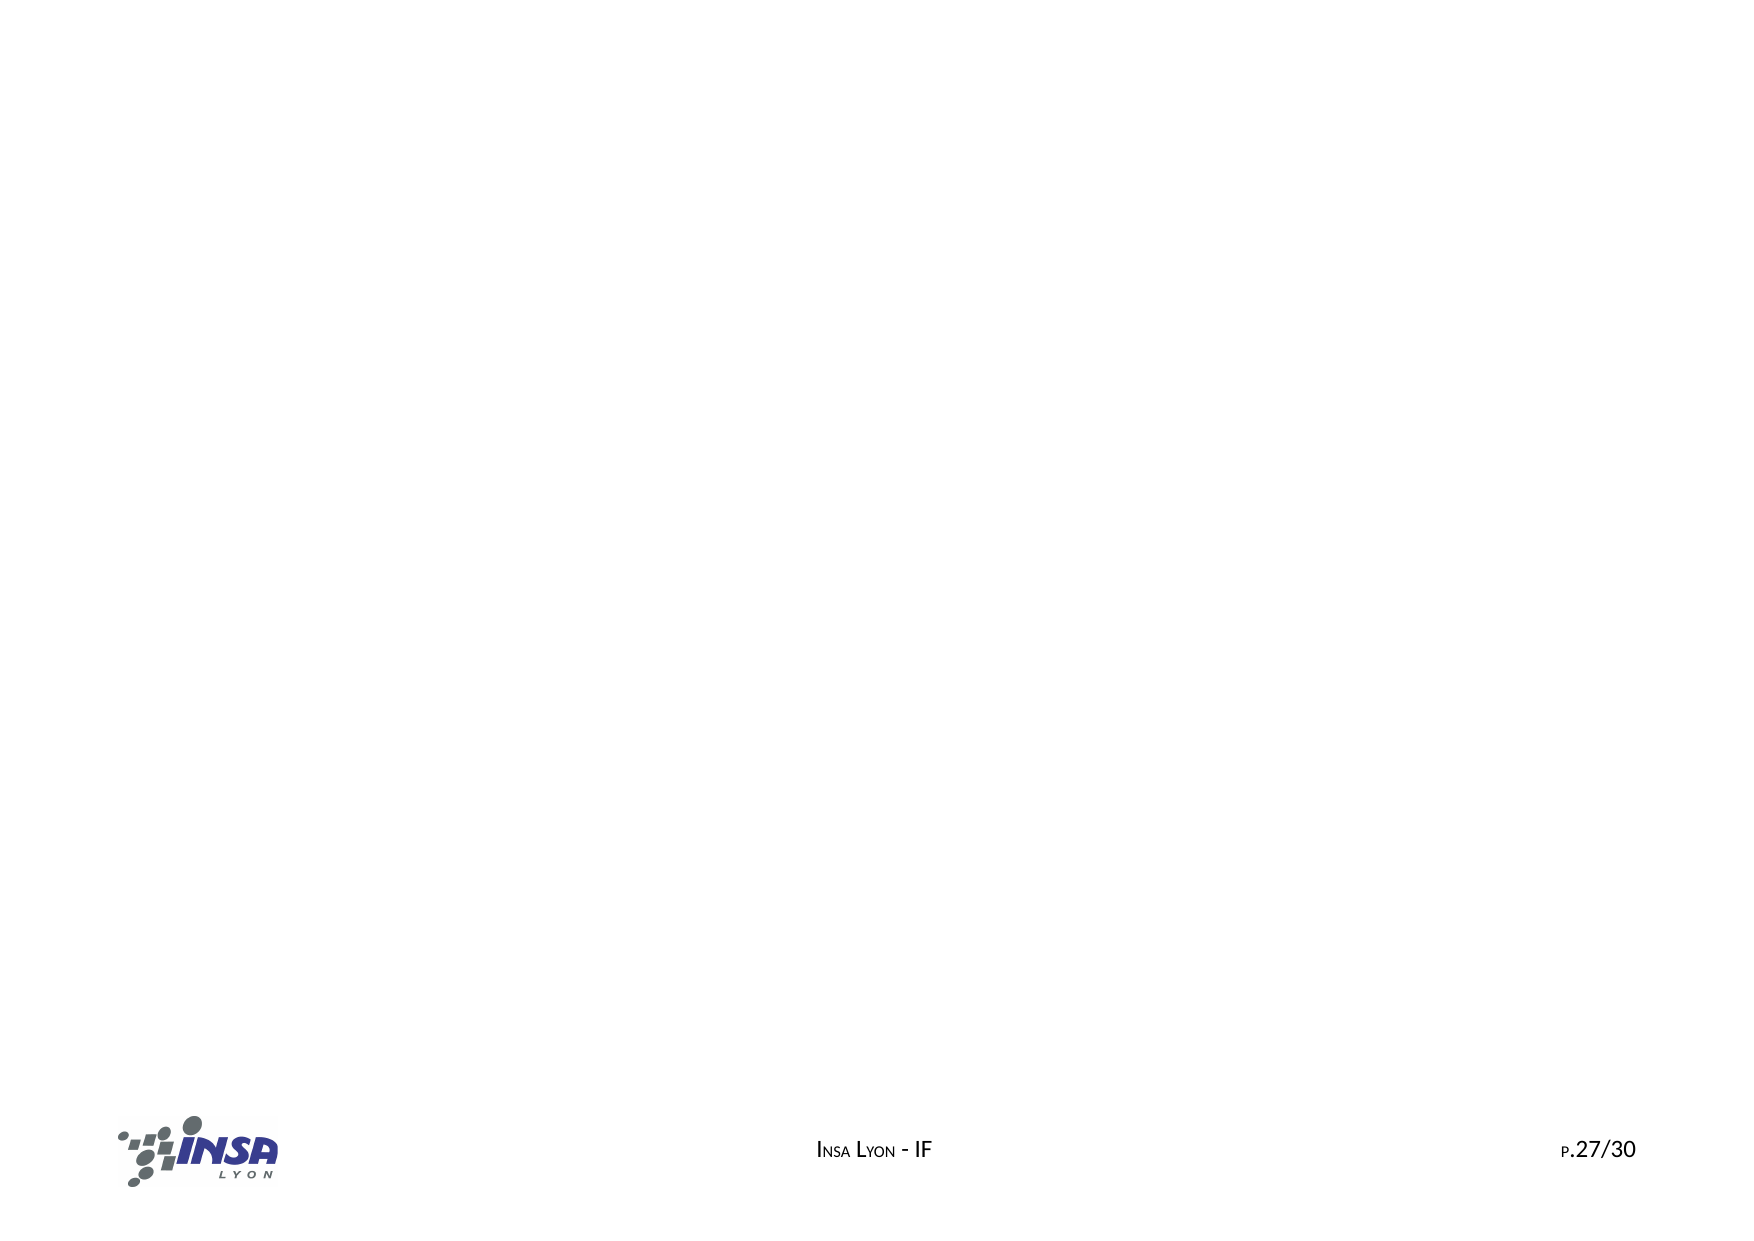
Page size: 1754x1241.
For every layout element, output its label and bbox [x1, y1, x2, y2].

picture [118, 1116, 278, 1187]
